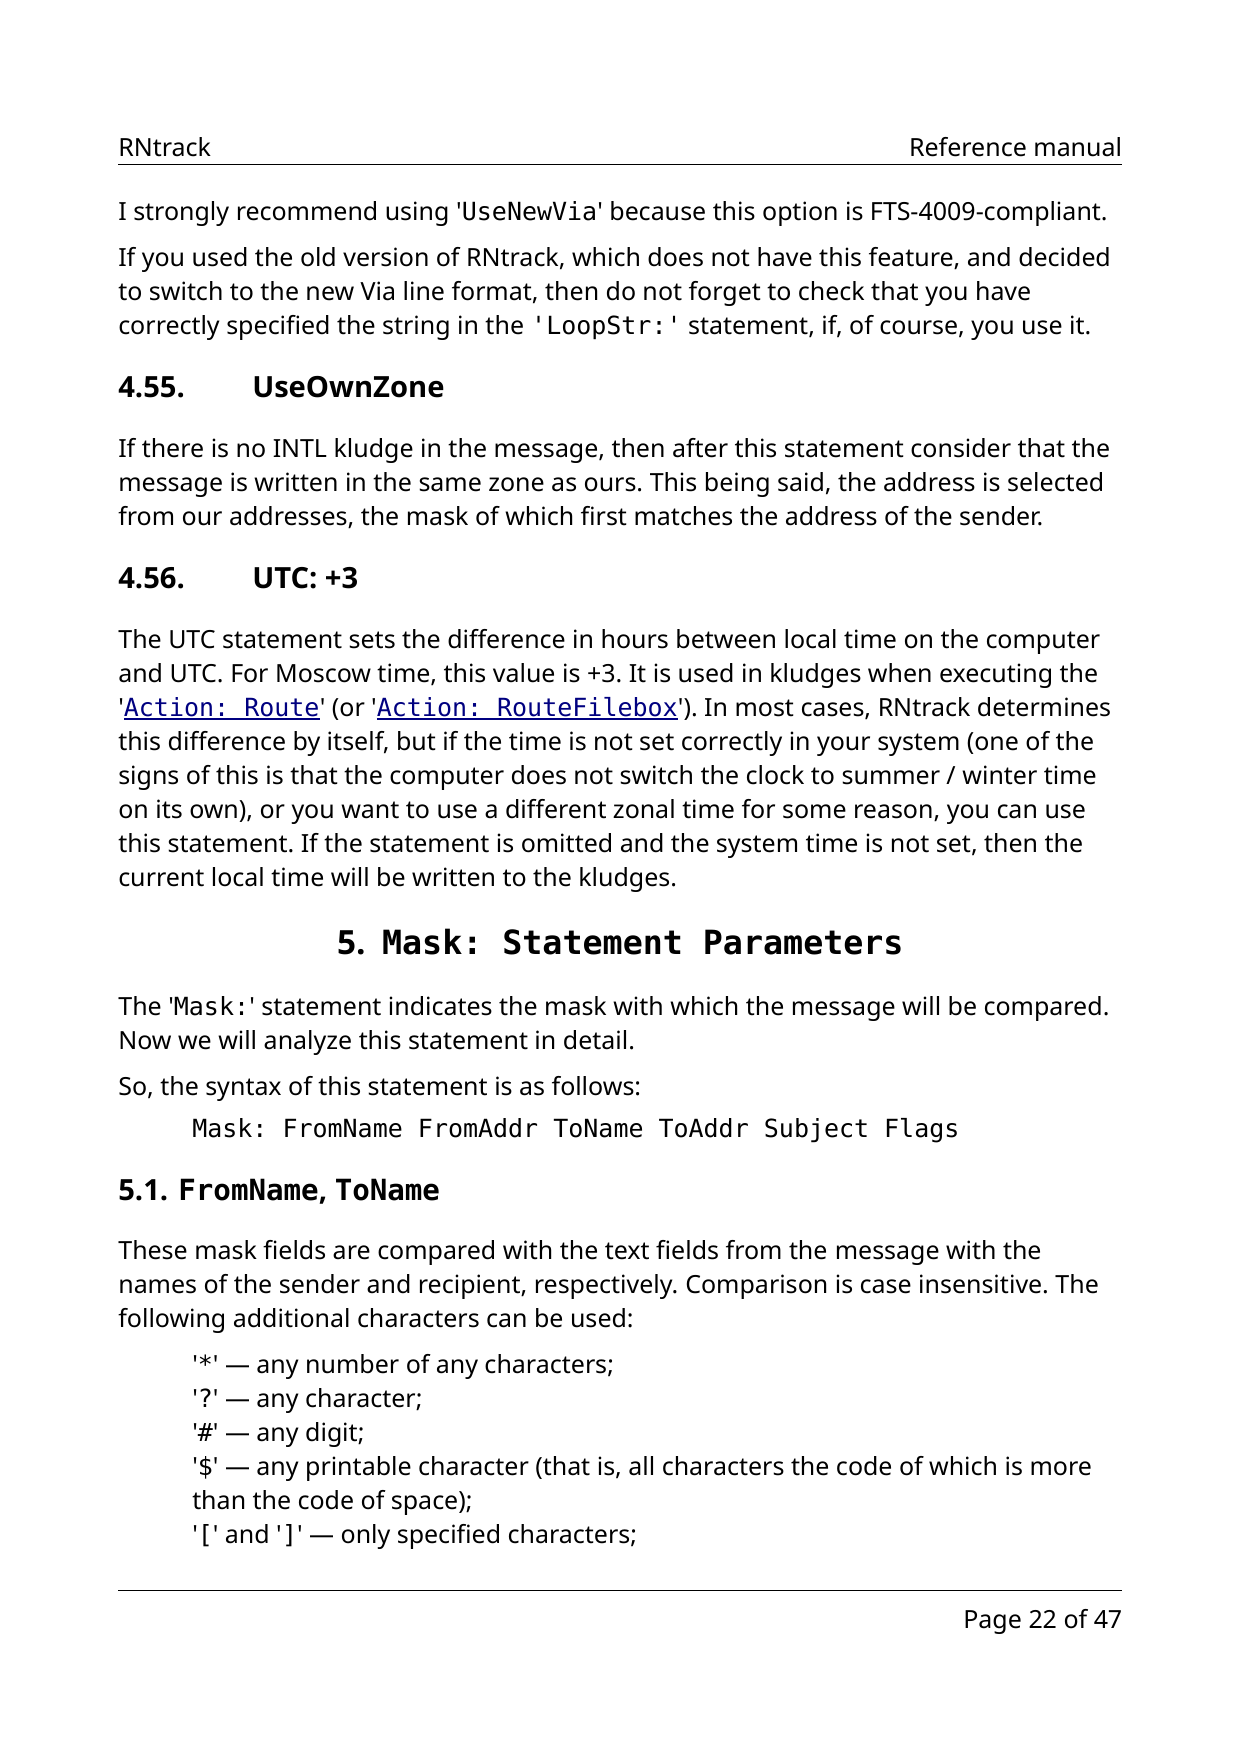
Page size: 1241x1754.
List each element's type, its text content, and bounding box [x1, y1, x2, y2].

text The UTC statement sets the difference in hours between local time on the computer and UTC. For Moscow time, this value is +3. It is used in kludges when executing the 'Action: Route' (or 'Action: RouteFilebox'). In most cases, RNtrack determines this difference by itself, but if the time is not set correctly in your system (one of the signs of this is that the computer does not switch the clock to summer / winter time on its own), or you want to use a different zonal time for some reason, you can use this statement. If the statement is omitted and the system time is not set, then the current local time will be written to the kludges. [118, 622, 1122, 894]
subtitle UTC: +3 [118, 558, 1122, 597]
text Mask: FromName FromAddr ToName ToAddr Subject Flags [192, 1114, 1122, 1144]
text If you used the old version of RNtrack, which does not have this feature, and decided to switch to the new Via line format, then do not forget to check that you have correctly specified the string in the 'LoopStr:' statement, if, of course, you use it. [118, 239, 1122, 342]
text I strongly recommend using 'UseNewVia' because this option is FTS-4009-compliant. [118, 193, 1122, 228]
text These mask fields are compared with the text fields from the message with the names of the sender and recipient, respectively. Comparison is case insensitive. The following additional characters can be used: [118, 1233, 1122, 1335]
subtitle Mask: Statement Parameters [118, 919, 1122, 964]
subtitle UseOwnZone [118, 367, 1122, 406]
subtitle FromName, ToName [118, 1169, 1122, 1208]
text The 'Mask:' statement indicates the mask with which the message will be compared. Now we will analyze this statement in detail. [118, 989, 1122, 1057]
text '*' — any number of any characters; '?' — any character; '#' — any digit; '$' — any printable character (that is, all characters the code of which is more than the code of space); '[' and ']' — only specified characters; [192, 1347, 1122, 1551]
text So, the syntax of this statement is as follows: [118, 1069, 1122, 1103]
text If there is no INTL kludge in the message, then after this statement consider that the message is written in the same zone as ours. This being said, the address is selected from our addresses, the mask of which first matches the address of the sender. [118, 431, 1122, 533]
